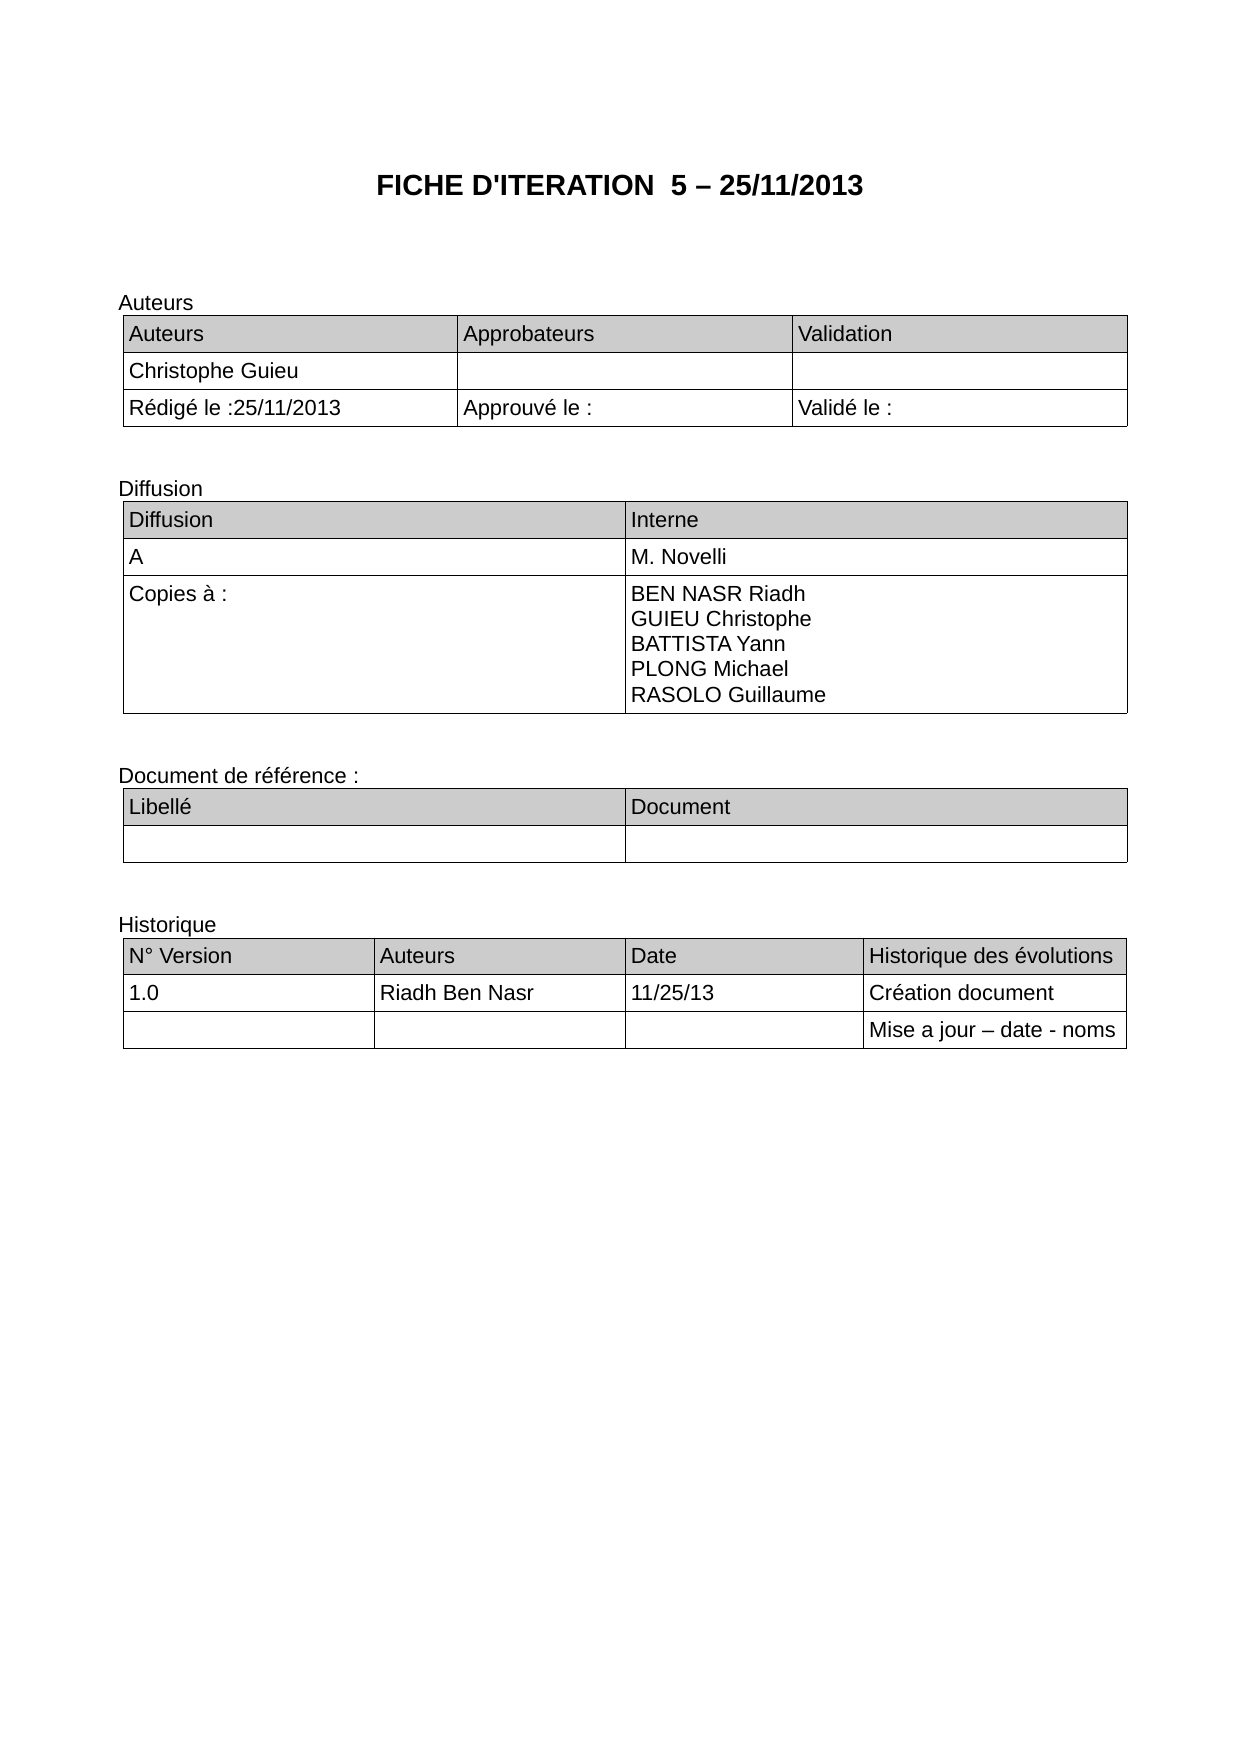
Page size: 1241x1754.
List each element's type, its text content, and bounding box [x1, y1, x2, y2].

table_cell A [124, 539, 625, 575]
table_cell Riadh Ben Nasr [375, 975, 625, 1011]
text Historique [118, 912, 1122, 937]
table_header N° Version [124, 939, 374, 974]
table_header Libellé [124, 789, 625, 825]
table_cell [626, 826, 1127, 862]
table_header Approbateurs [458, 316, 792, 352]
table_cell Rédigé le :25/11/2013 [124, 390, 457, 426]
table_cell [124, 826, 625, 862]
table_header Historique des évolutions [864, 939, 1126, 974]
table_cell [458, 353, 792, 389]
table_cell 1.0 [124, 975, 374, 1011]
table_header Auteurs [124, 316, 457, 352]
table_cell [124, 1012, 374, 1048]
table_cell Création document [864, 975, 1126, 1011]
table_cell M. Novelli [626, 539, 1127, 575]
table_cell [793, 353, 1127, 389]
table_header Diffusion [124, 502, 625, 538]
table_cell [375, 1012, 625, 1048]
table_cell Mise a jour – date - noms [864, 1012, 1126, 1048]
table_header Interne [626, 502, 1127, 538]
table_cell Christophe Guieu [124, 353, 457, 389]
table_cell 25/11/13 [626, 975, 863, 1011]
table_cell BEN NASR Riadh GUIEU Christophe BATTISTA Yann PLONG Michael RASOLO Guillaume [626, 576, 1127, 712]
table_header Auteurs [375, 939, 625, 974]
table_cell Validé le : [793, 390, 1127, 426]
table_header Date [626, 939, 863, 974]
table_cell [626, 1012, 863, 1048]
table_header Validation [793, 316, 1127, 352]
subtitle FICHE D'ITERATION 5 – 25/11/2013 [118, 168, 1122, 202]
text Diffusion [118, 476, 1122, 501]
table_cell Approuvé le : [458, 390, 792, 426]
text Document de référence : [118, 763, 1122, 788]
text Auteurs [118, 290, 1122, 315]
table_header Document [626, 789, 1127, 825]
table_cell Copies à : [124, 576, 625, 712]
